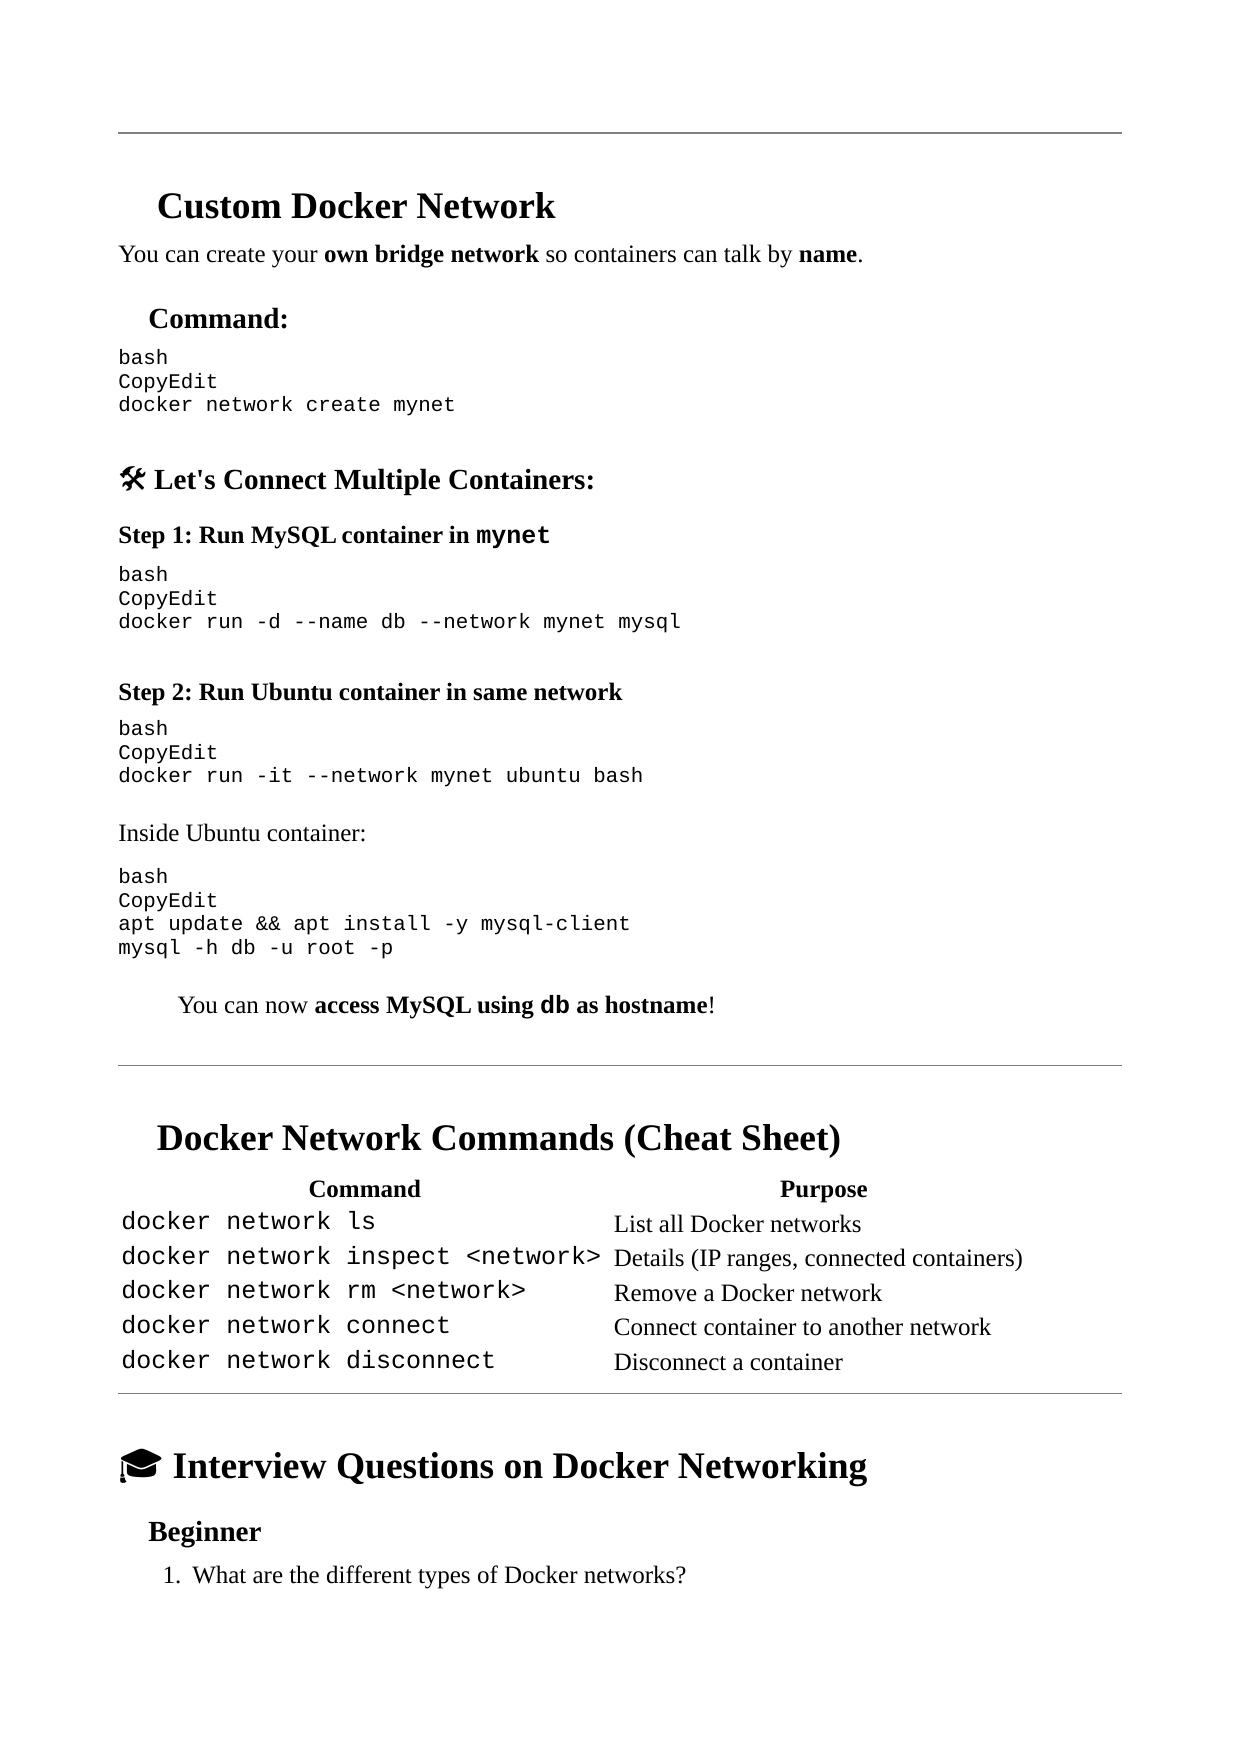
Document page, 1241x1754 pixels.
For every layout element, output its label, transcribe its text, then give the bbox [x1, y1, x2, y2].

subtitle Step 1: Run MySQL container in mynet [118, 521, 1122, 551]
table_cell docker network disconnect [118, 1344, 611, 1379]
text bash [118, 718, 1122, 742]
text You can now access MySQL using db as hostname! 🚀 [177, 990, 1063, 1021]
text bash [118, 564, 1122, 588]
subtitle 🔧 Custom Docker Network [118, 183, 1122, 226]
text CopyEdit [118, 588, 1122, 611]
table_cell Connect container to another network [611, 1310, 1037, 1344]
text mysql -h db -u root -p [118, 937, 1122, 961]
text bash [118, 347, 1122, 371]
list What are the different types of Docker networks? [162, 1560, 1122, 1589]
subtitle Step 2: Run Ubuntu container in same network [118, 677, 1122, 706]
text bash [118, 866, 1122, 890]
subtitle 📌 Command: [118, 301, 1122, 334]
table_cell List all Docker networks [611, 1206, 1037, 1240]
text Inside Ubuntu container: [118, 818, 1122, 847]
table_header Purpose [611, 1171, 1037, 1206]
text docker run -it --network mynet ubuntu bash [118, 765, 1122, 789]
subtitle 🛠️ Let's Connect Multiple Containers: [118, 462, 1122, 496]
table_cell Details (IP ranges, connected containers) [611, 1240, 1037, 1275]
table_cell docker network connect [118, 1310, 611, 1344]
text CopyEdit [118, 890, 1122, 913]
table_header Command [118, 1171, 611, 1206]
text docker network create mynet [118, 394, 1122, 418]
text CopyEdit [118, 371, 1122, 394]
text apt update && apt install -y mysql-client [118, 913, 1122, 937]
text docker run -d --name db --network mynet mysql [118, 611, 1122, 635]
subtitle 🎓 Interview Questions on Docker Networking [118, 1444, 1122, 1487]
table_cell docker network inspect <network> [118, 1240, 611, 1275]
table_cell docker network rm <network> [118, 1275, 611, 1309]
subtitle 🧪 Docker Network Commands (Cheat Sheet) [118, 1116, 1122, 1159]
table_cell docker network ls [118, 1206, 611, 1240]
text You can create your own bridge network so containers can talk by name. [118, 239, 1122, 268]
table_cell Remove a Docker network [611, 1275, 1037, 1309]
subtitle ✅ Beginner [118, 1514, 1122, 1548]
text CopyEdit [118, 742, 1122, 765]
table_cell Disconnect a container [611, 1344, 1037, 1379]
